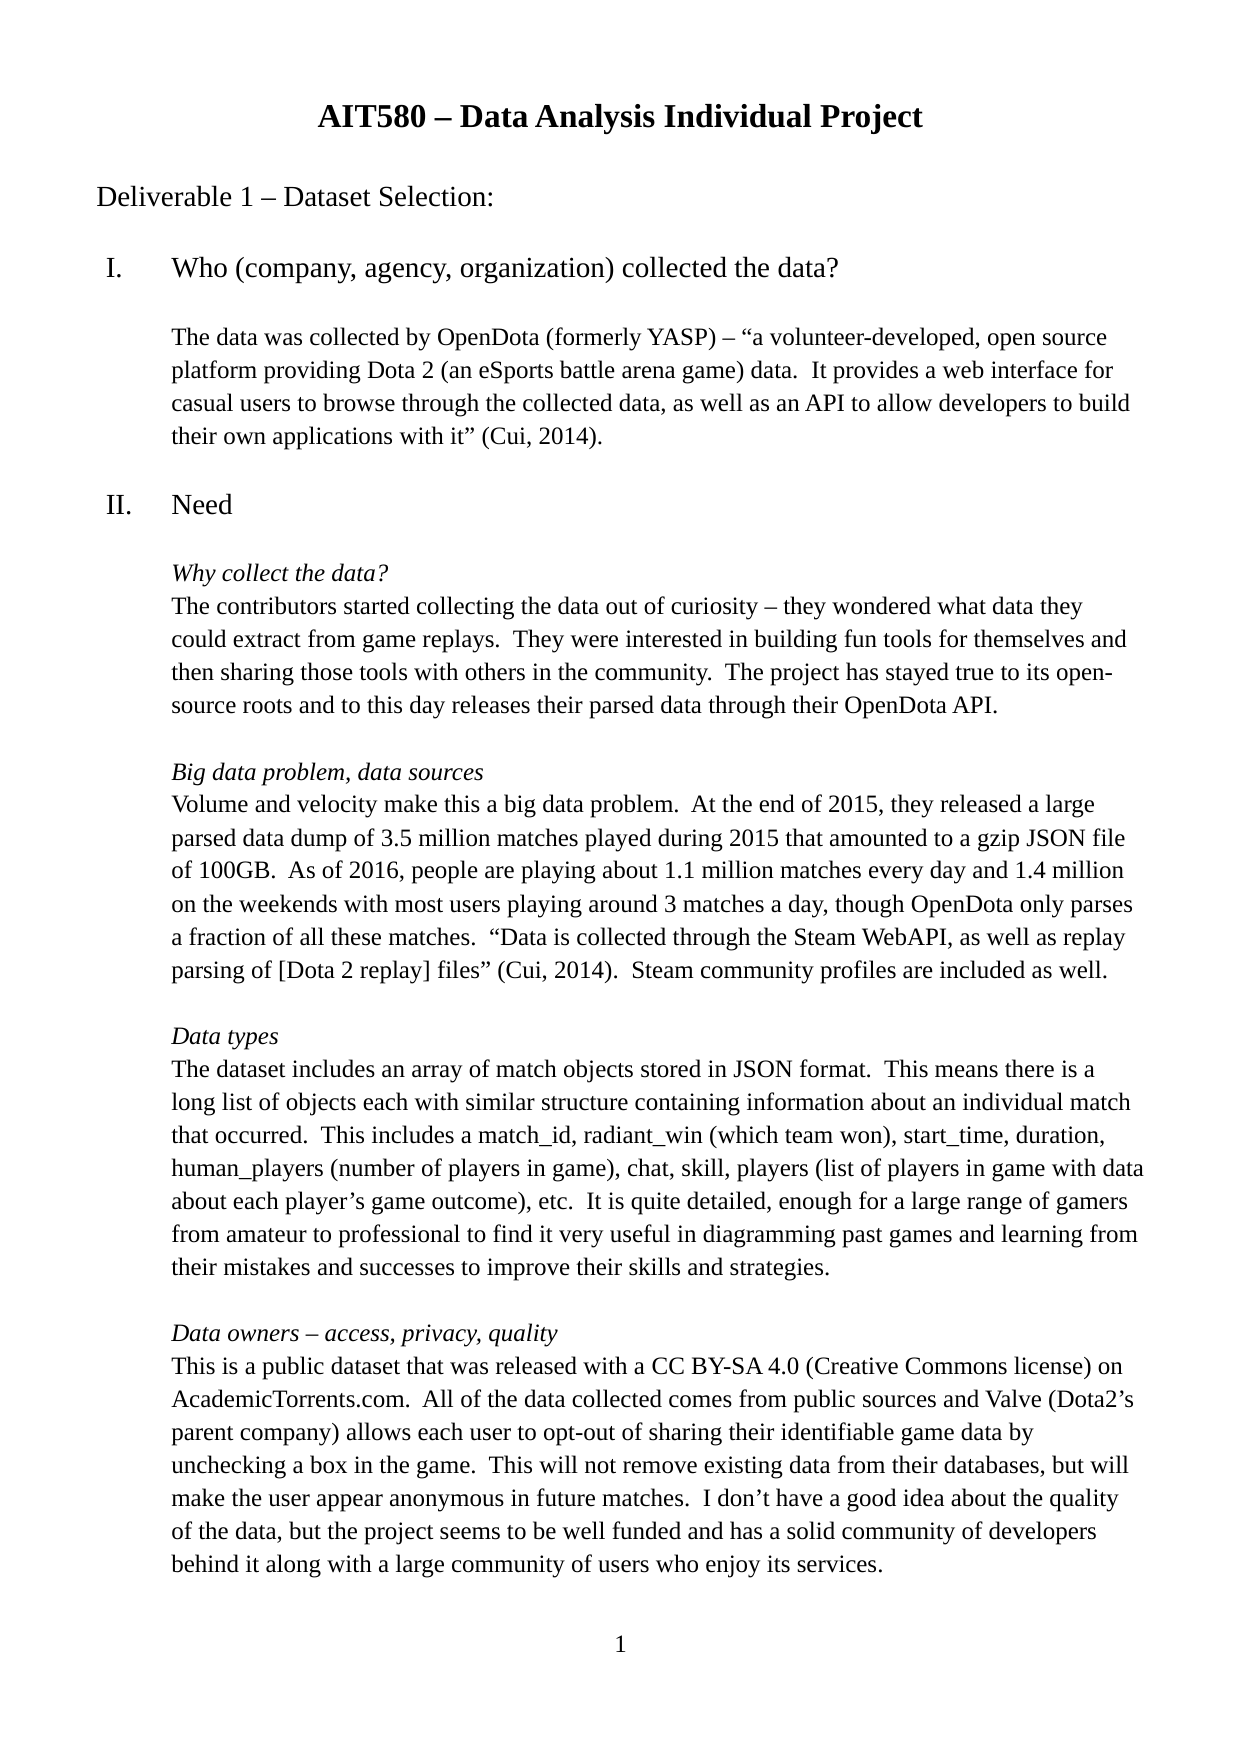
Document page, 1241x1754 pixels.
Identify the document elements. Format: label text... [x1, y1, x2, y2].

text The data was collected by OpenDota (formerly YASP) – “a volunteer-developed, open source platform providing Dota 2 (an eSports battle arena game) data. It provides a web interface for casual users to browse through the collected data, as well as an API to allow developers to build their own applications with it” (Cui, 2014). [171, 322, 1144, 449]
text Big data problem, data sources [171, 757, 1144, 785]
list Volume and velocity make this a big data problem. At the end of 2015, they released a large parsed data dump of 3.5 million matches played during 2015 that amounted to a gzip JSON file of 100GB. As of 2016, people are playing about 1.1 million matches every day and 1.4 million on the weekends with most users playing around 3 matches a day, though OpenDota only parses a fraction of all these matches. “Data is collected through the Steam WebAPI, as well as replay parsing of [Dota 2 replay] files” (Cui, 2014). Steam community profiles are included as well. [133, 789, 1144, 983]
text The dataset includes an array of match objects stored in JSON format. This means there is a long list of objects each with similar structure containing information about an individual match that occurred. This includes a match_id, radiant_win (which team won), start_time, duration, human_players (number of players in game), chat, skill, players (list of players in game with data about each player’s game outcome), etc. It is quite detailed, enough for a large range of gamers from amateur to professional to find it very useful in diagramming past games and learning from their mistakes and successes to improve their skills and strategies. [171, 1054, 1144, 1281]
text Deliverable 1 – Dataset Selection: [96, 179, 1144, 212]
text Data owners – access, privacy, quality [171, 1318, 1144, 1347]
list The contributors started collecting the data out of curiosity – they wondered what data they could extract from game replays. They were interested in building fun tools for themselves and then sharing those tools with others in the community. The project has stayed true to its open-source roots and to this day releases their parsed data through their OpenDota API. [133, 591, 1144, 719]
list Who (company, agency, organization) collected the data? [106, 250, 1144, 284]
text AIT580 – Data Analysis Individual Project [96, 96, 1144, 134]
list Need [106, 487, 1144, 520]
list Why collect the data? [133, 558, 1144, 587]
text Data types [171, 1021, 1144, 1049]
text This is a public dataset that was released with a CC BY-SA 4.0 (Creative Commons license) on AcademicTorrents.com. All of the data collected comes from public sources and Valve (Dota2’s parent company) allows each user to opt-out of sharing their identifiable game data by unchecking a box in the game. This will not remove existing data from their databases, but will make the user appear anonymous in future matches. I don’t have a good idea about the quality of the data, but the project seems to be well funded and has a solid community of developers behind it along with a large community of users who enjoy its services. [171, 1351, 1144, 1578]
